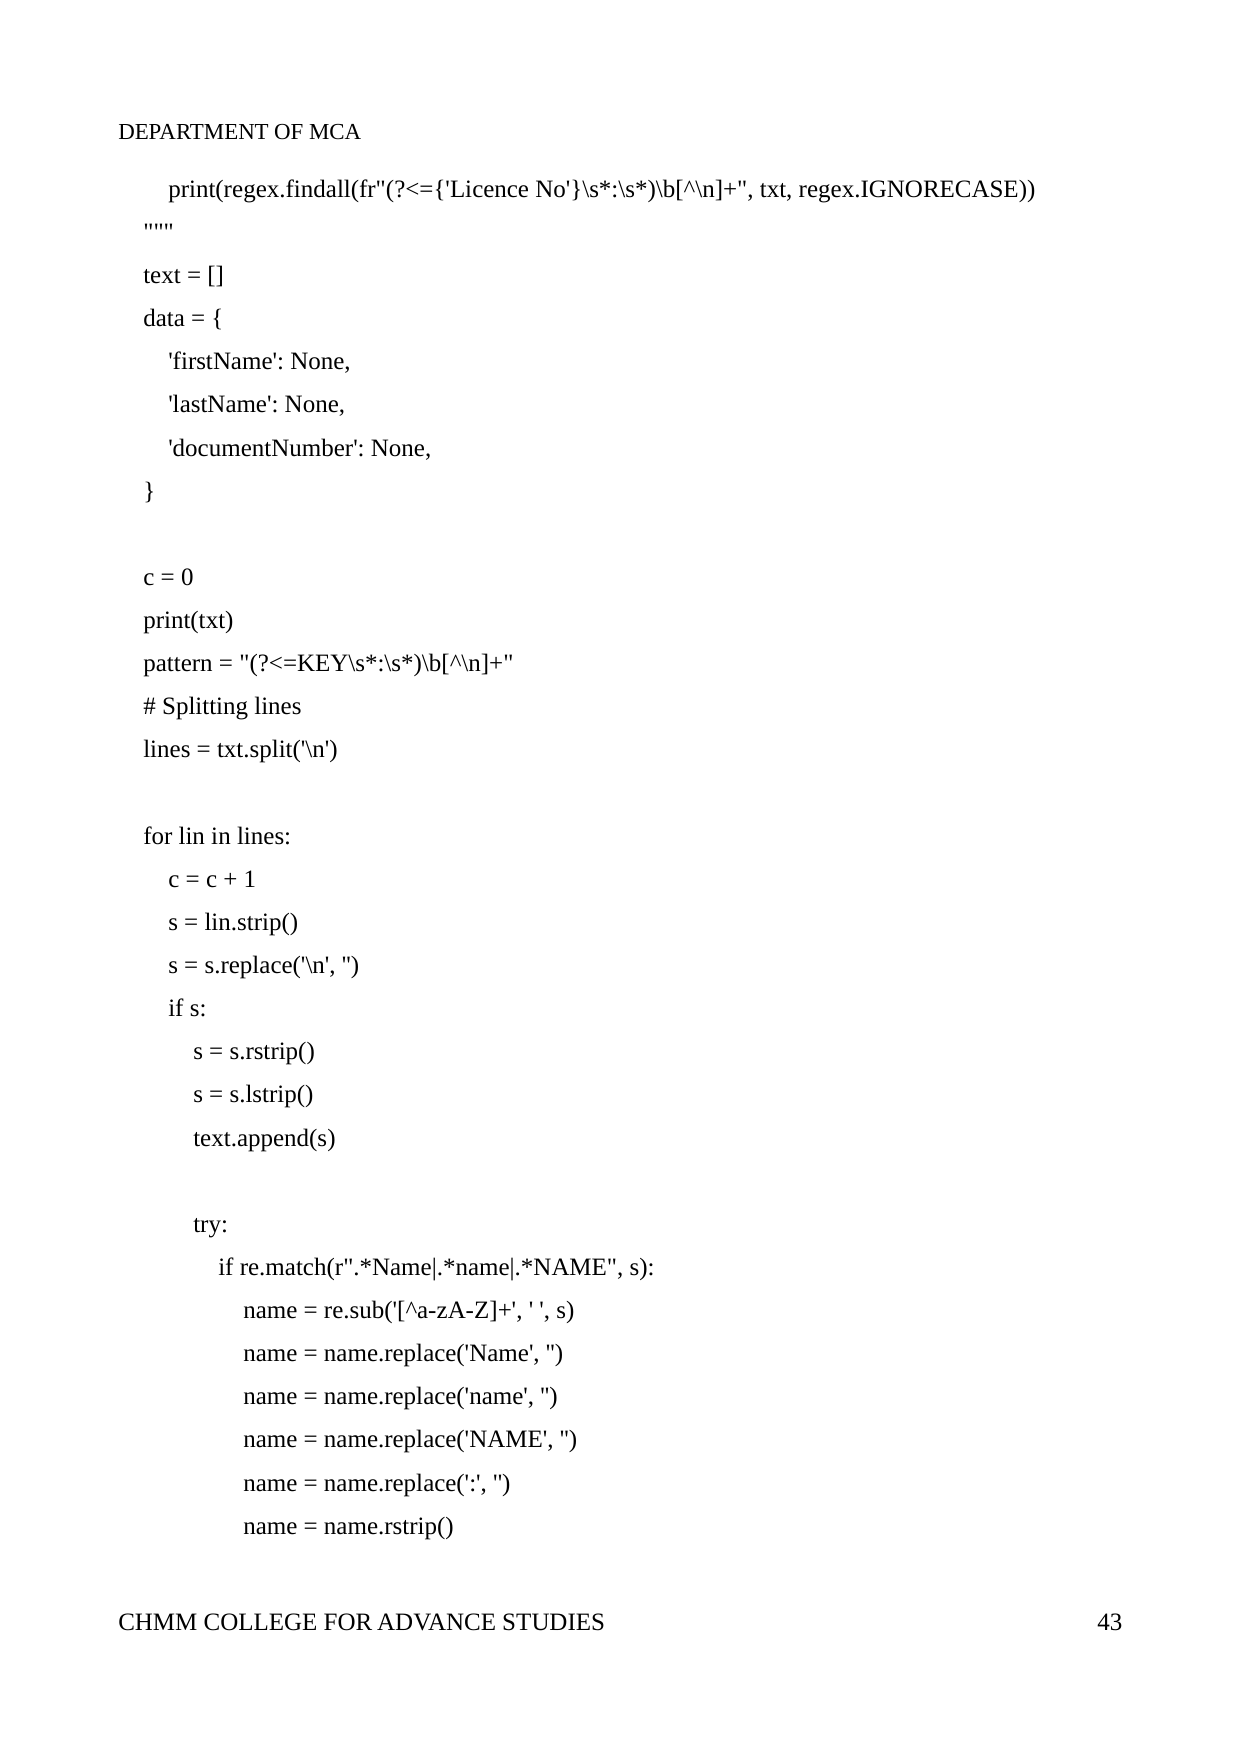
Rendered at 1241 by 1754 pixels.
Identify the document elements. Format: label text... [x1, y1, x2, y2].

text pattern = "(?<=KEY\s*:\s*)\b[^\n]+" [118, 648, 1122, 677]
text c = c + 1 [118, 864, 1122, 893]
text if s: [118, 993, 1122, 1022]
text text.append(s) [118, 1123, 1122, 1151]
text name = name.replace('name', '') [118, 1381, 1122, 1410]
text } [118, 476, 1122, 504]
text try: [118, 1209, 1122, 1238]
text lines = txt.split('\n') [118, 734, 1122, 763]
text s = s.lstrip() [118, 1079, 1122, 1108]
text if re.match(r".*Name|.*name|.*NAME", s): [118, 1252, 1122, 1281]
text print(regex.findall(fr"(?<={'Licence No'}\s*:\s*)\b[^\n]+", txt, regex.IGNORECASE)) [118, 174, 1122, 203]
text for lin in lines: [118, 821, 1122, 849]
text # Splitting lines [118, 691, 1122, 720]
text 'documentNumber': None, [118, 433, 1122, 461]
text 'firstName': None, [118, 346, 1122, 375]
text """ [118, 217, 1122, 246]
text print(txt) [118, 605, 1122, 634]
text name = re.sub('[^a-zA-Z]+', ' ', s) [118, 1295, 1122, 1324]
text text = [] [118, 260, 1122, 289]
text name = name.replace(':', '') [118, 1468, 1122, 1496]
text c = 0 [118, 562, 1122, 591]
text data = { [118, 303, 1122, 332]
text s = lin.strip() [118, 907, 1122, 936]
text 'lastName': None, [118, 389, 1122, 418]
text s = s.replace('\n', '') [118, 950, 1122, 979]
text name = name.rstrip() [118, 1511, 1122, 1539]
text name = name.replace('Name', '') [118, 1338, 1122, 1367]
text name = name.replace('NAME', '') [118, 1424, 1122, 1453]
text s = s.rstrip() [118, 1036, 1122, 1065]
